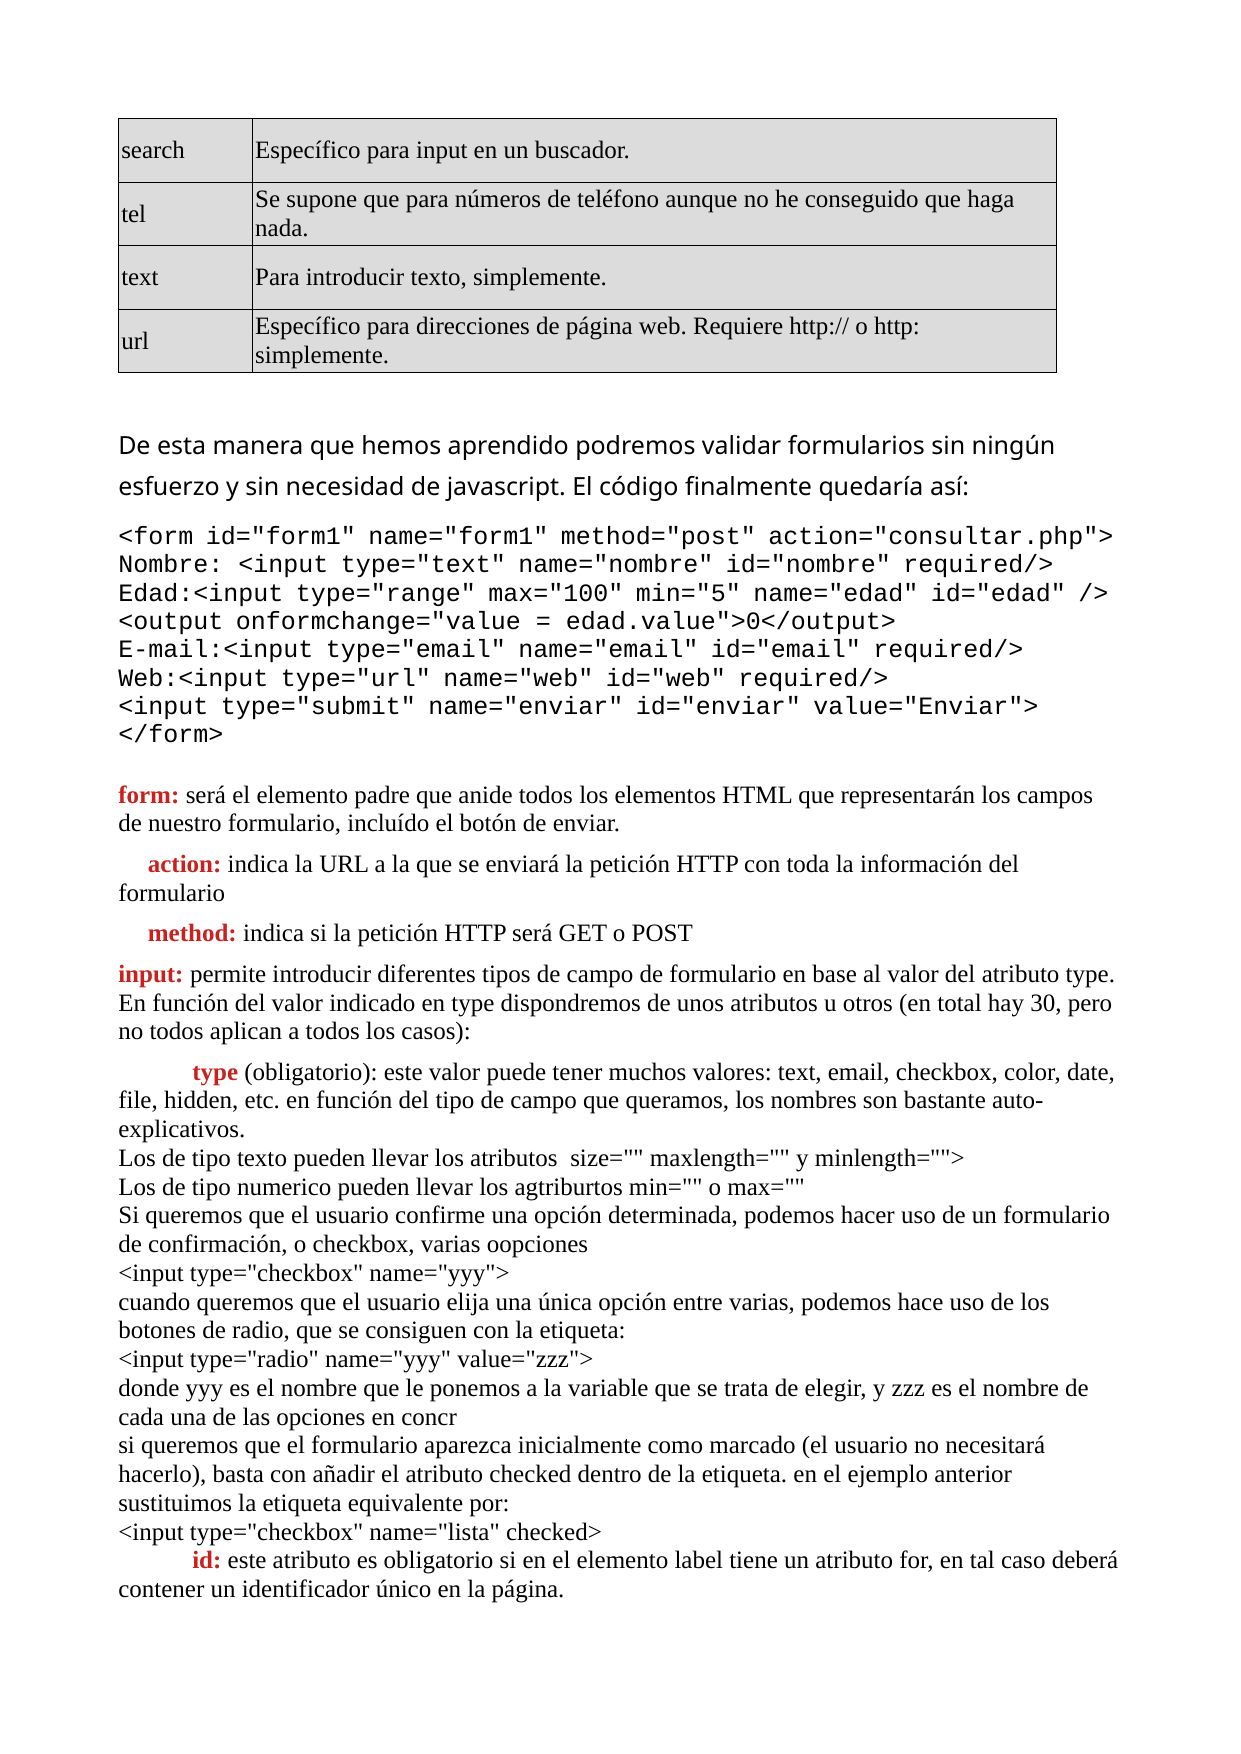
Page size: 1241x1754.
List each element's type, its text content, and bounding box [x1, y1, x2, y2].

text Web:<input type="url" name="web" id="web" required/> [118, 665, 1122, 694]
text E-mail:<input type="email" name="email" id="email" required/> [118, 637, 1122, 665]
table_cell Específico para direcciones de página web. Requiere http:// o http: simplemente. [253, 310, 1056, 372]
text id: este atributo es obligatorio si en el elemento label tiene un atributo for, en tal caso deberá contener un identificador único en la página. [118, 1546, 1122, 1603]
text type (obligatorio): este valor puede tener muchos valores: text, email, checkbox, color, date, file, hidden, etc. en función del tipo de campo que queramos, los nombres son bastante auto-explicativos. [118, 1057, 1122, 1143]
table_cell url [119, 310, 252, 372]
table_cell Se supone que para números de teléfono aunque no he conseguido que haga nada. [253, 183, 1056, 245]
text Los de tipo texto pueden llevar los atributos size="" maxlength="" y minlength=""> [118, 1143, 1122, 1172]
text Nombre: <input type="text" name="nombre" id="nombre" required/> [118, 552, 1122, 580]
text method: indica si la petición HTTP será GET o POST [118, 918, 1122, 947]
text <input type="radio" name="yyy" value="zzz"> [118, 1344, 1122, 1373]
text Los de tipo numerico pueden llevar los agtriburtos min="" o max="" [118, 1172, 1122, 1201]
text Si queremos que el usuario confirme una opción determinada, podemos hacer uso de un formulario de confirmación, o checkbox, varias oopciones [118, 1201, 1122, 1258]
text </form> [118, 722, 1122, 750]
text donde yyy es el nombre que le ponemos a la variable que se trata de elegir, y zzz es el nombre de cada una de las opciones en concr [118, 1373, 1122, 1431]
table_cell text [119, 246, 252, 308]
table_cell tel [119, 183, 252, 245]
text cuando queremos que el usuario elija una única opción entre varias, podemos hace uso de los botones de radio, que se consiguen con la etiqueta: [118, 1287, 1122, 1344]
table_cell Para introducir texto, simplemente. [253, 246, 1056, 308]
text <input type="checkbox" name="yyy"> [118, 1258, 1122, 1287]
text si queremos que el formulario aparezca inicialmente como marcado (el usuario no necesitará hacerlo), basta con añadir el atributo checked dentro de la etiqueta. en el ejemplo anterior sustituimos la etiqueta equivalente por: [118, 1431, 1122, 1517]
text <form id="form1" name="form1" method="post" action="consultar.php"> [118, 524, 1122, 552]
table_cell search [119, 119, 252, 182]
text <input type="checkbox" name="lista" checked> [118, 1517, 1122, 1546]
text action: indica la URL a la que se enviará la petición HTTP con toda la información del formulario [118, 849, 1122, 907]
table_cell Específico para input en un buscador. [253, 119, 1056, 182]
text input: permite introducir diferentes tipos de campo de formulario en base al valor del atributo type. En función del valor indicado en type dispondremos de unos atributos u otros (en total hay 30, pero no todos aplican a todos los casos): [118, 959, 1122, 1045]
text De esta manera que hemos aprendido podremos validar formularios sin ningún esfuerzo y sin necesidad de javascript. El código finalmente quedaría así: [118, 427, 1122, 502]
text form: será el elemento padre que anide todos los elementos HTML que representarán los campos de nuestro formulario, incluído el botón de enviar. [118, 780, 1122, 837]
text <input type="submit" name="enviar" id="enviar" value="Enviar"> [118, 694, 1122, 722]
text <output onformchange="value = edad.value">0</output> [118, 609, 1122, 637]
text Edad:<input type="range" max="100" min="5" name="edad" id="edad" /> [118, 580, 1122, 609]
